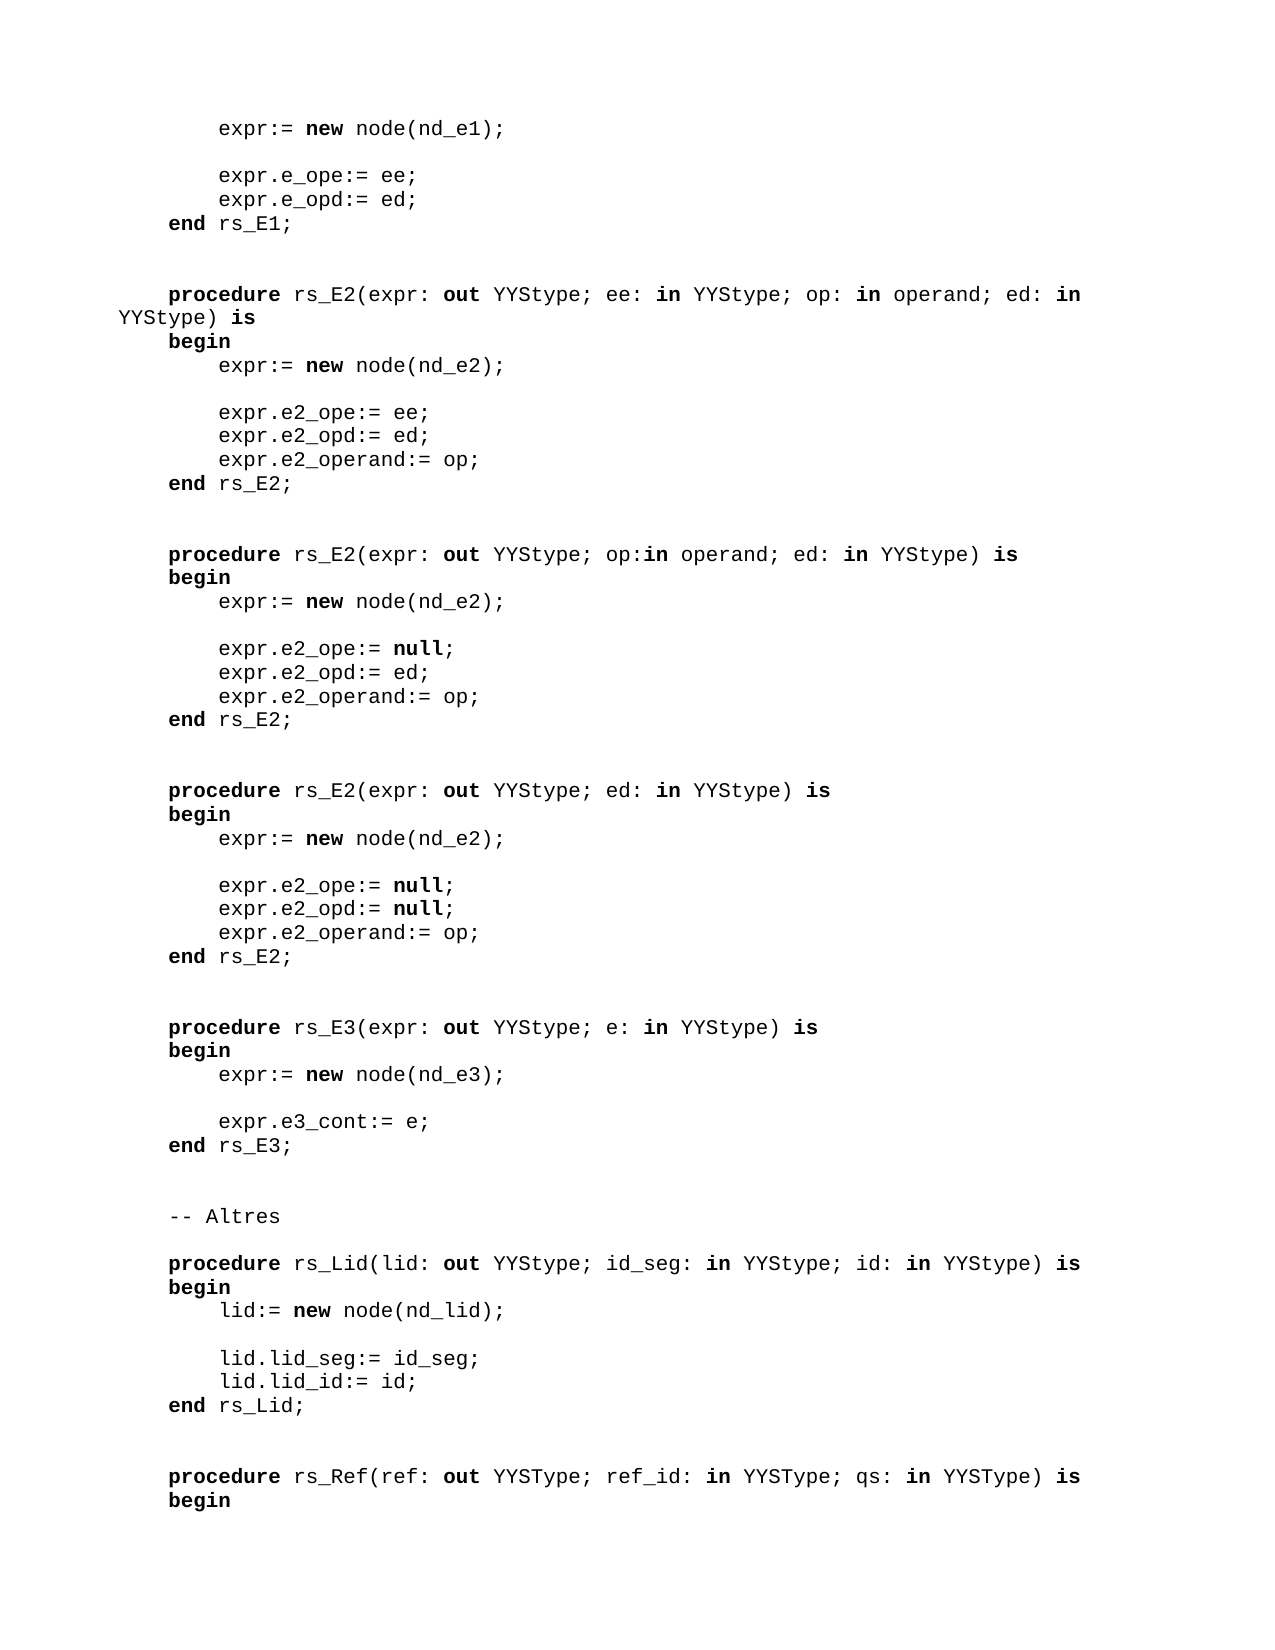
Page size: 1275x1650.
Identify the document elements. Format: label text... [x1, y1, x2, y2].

text expr.e_ope:= ee; [118, 165, 1157, 189]
text procedure rs_E2(expr: out YYStype; ee: in YYStype; op: in operand; ed: in YYStype) is [118, 284, 1157, 331]
text lid:= new node(nd_lid); [118, 1300, 1157, 1324]
text expr.e2_operand:= op; [118, 922, 1157, 946]
text begin [118, 331, 1157, 354]
text expr:= new node(nd_e2); [118, 827, 1157, 851]
text begin [118, 1277, 1157, 1300]
text expr.e2_operand:= op; [118, 449, 1157, 473]
text expr.e3_cont:= e; [118, 1111, 1157, 1135]
text expr.e2_operand:= op; [118, 686, 1157, 709]
text expr:= new node(nd_e2); [118, 591, 1157, 615]
text -- Altres [118, 1206, 1157, 1229]
text begin [118, 804, 1157, 827]
text expr.e2_ope:= ee; [118, 402, 1157, 426]
text expr:= new node(nd_e3); [118, 1064, 1157, 1088]
text procedure rs_E2(expr: out YYStype; op:in operand; ed: in YYStype) is [118, 544, 1157, 567]
text end rs_E3; [118, 1135, 1157, 1158]
text lid.lid_seg:= id_seg; [118, 1348, 1157, 1371]
text begin [118, 1489, 1157, 1513]
text expr.e2_opd:= null; [118, 898, 1157, 922]
text end rs_E2; [118, 709, 1157, 733]
text end rs_E2; [118, 946, 1157, 969]
text end rs_Lid; [118, 1395, 1157, 1419]
text begin [118, 1040, 1157, 1064]
text expr:= new node(nd_e2); [118, 354, 1157, 378]
text procedure rs_E3(expr: out YYStype; e: in YYStype) is [118, 1017, 1157, 1040]
text expr:= new node(nd_e1); [118, 118, 1157, 142]
text expr.e_opd:= ed; [118, 189, 1157, 213]
text begin [118, 567, 1157, 591]
text procedure rs_Ref(ref: out YYSType; ref_id: in YYSType; qs: in YYSType) is [118, 1466, 1157, 1489]
text procedure rs_E2(expr: out YYStype; ed: in YYStype) is [118, 780, 1157, 804]
text end rs_E1; [118, 213, 1157, 236]
text expr.e2_ope:= null; [118, 875, 1157, 898]
text end rs_E2; [118, 473, 1157, 496]
text expr.e2_opd:= ed; [118, 662, 1157, 686]
text procedure rs_Lid(lid: out YYStype; id_seg: in YYStype; id: in YYStype) is [118, 1253, 1157, 1277]
text expr.e2_opd:= ed; [118, 426, 1157, 449]
text expr.e2_ope:= null; [118, 638, 1157, 662]
text lid.lid_id:= id; [118, 1371, 1157, 1395]
